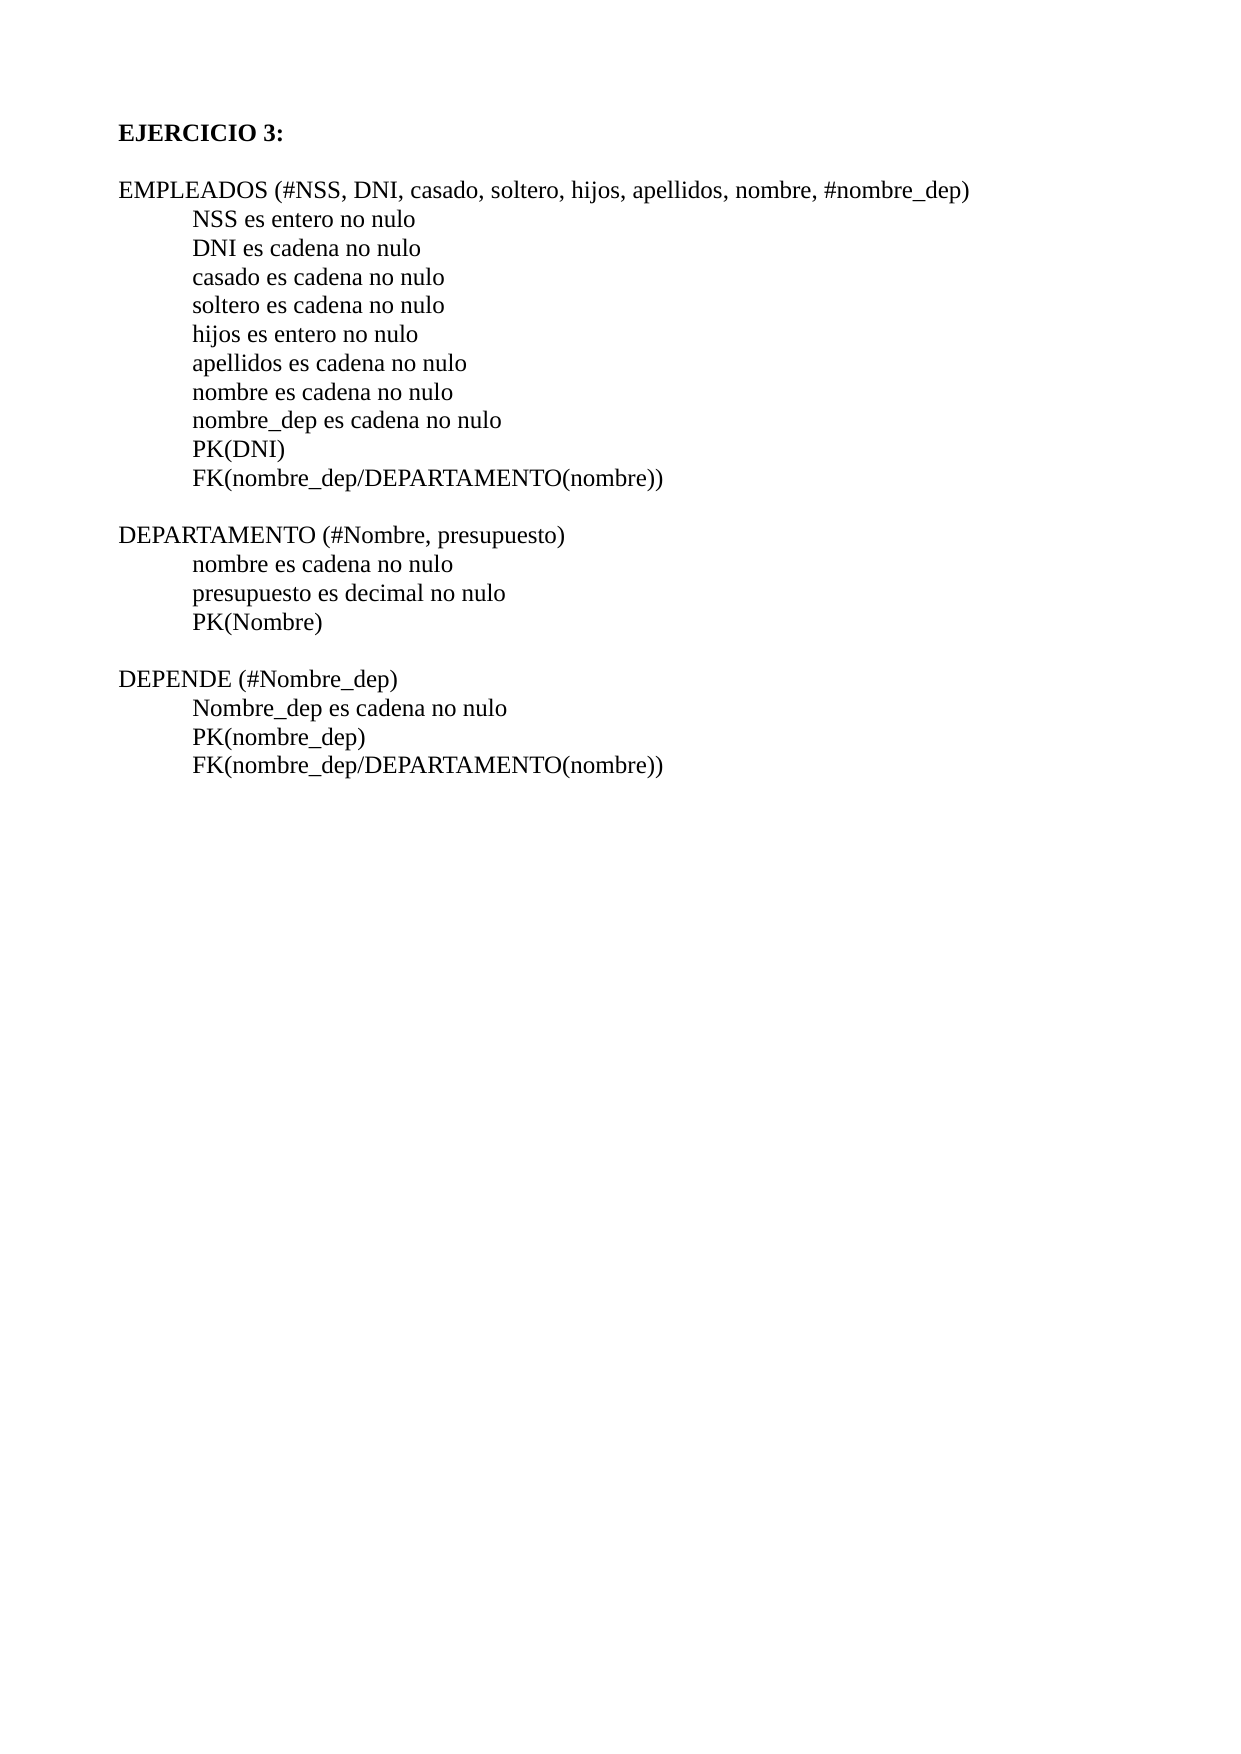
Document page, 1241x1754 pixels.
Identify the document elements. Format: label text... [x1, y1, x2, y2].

text presupuesto es decimal no nulo [118, 578, 1122, 607]
text casado es cadena no nulo [118, 262, 1122, 291]
text PK(nombre_dep) [118, 722, 1122, 751]
text Nombre_dep es cadena no nulo [118, 693, 1122, 722]
text apellidos es cadena no nulo [118, 348, 1122, 377]
text EMPLEADOS (#NSS, DNI, casado, soltero, hijos, apellidos, nombre, #nombre_dep) [118, 176, 1122, 204]
text EJERCICIO 3: [118, 118, 1122, 147]
text nombre_dep es cadena no nulo [118, 406, 1122, 434]
text hijos es entero no nulo [118, 319, 1122, 348]
text FK(nombre_dep/DEPARTAMENTO(nombre)) [118, 751, 1122, 779]
text DNI es cadena no nulo [118, 233, 1122, 262]
text DEPENDE (#Nombre_dep) [118, 664, 1122, 693]
text PK(Nombre) [118, 607, 1122, 636]
text FK(nombre_dep/DEPARTAMENTO(nombre)) [118, 463, 1122, 492]
text NSS es entero no nulo [118, 204, 1122, 233]
text nombre es cadena no nulo [118, 549, 1122, 578]
text PK(DNI) [118, 434, 1122, 463]
text nombre es cadena no nulo [118, 377, 1122, 406]
text DEPARTAMENTO (#Nombre, presupuesto) [118, 521, 1122, 549]
text soltero es cadena no nulo [118, 291, 1122, 319]
